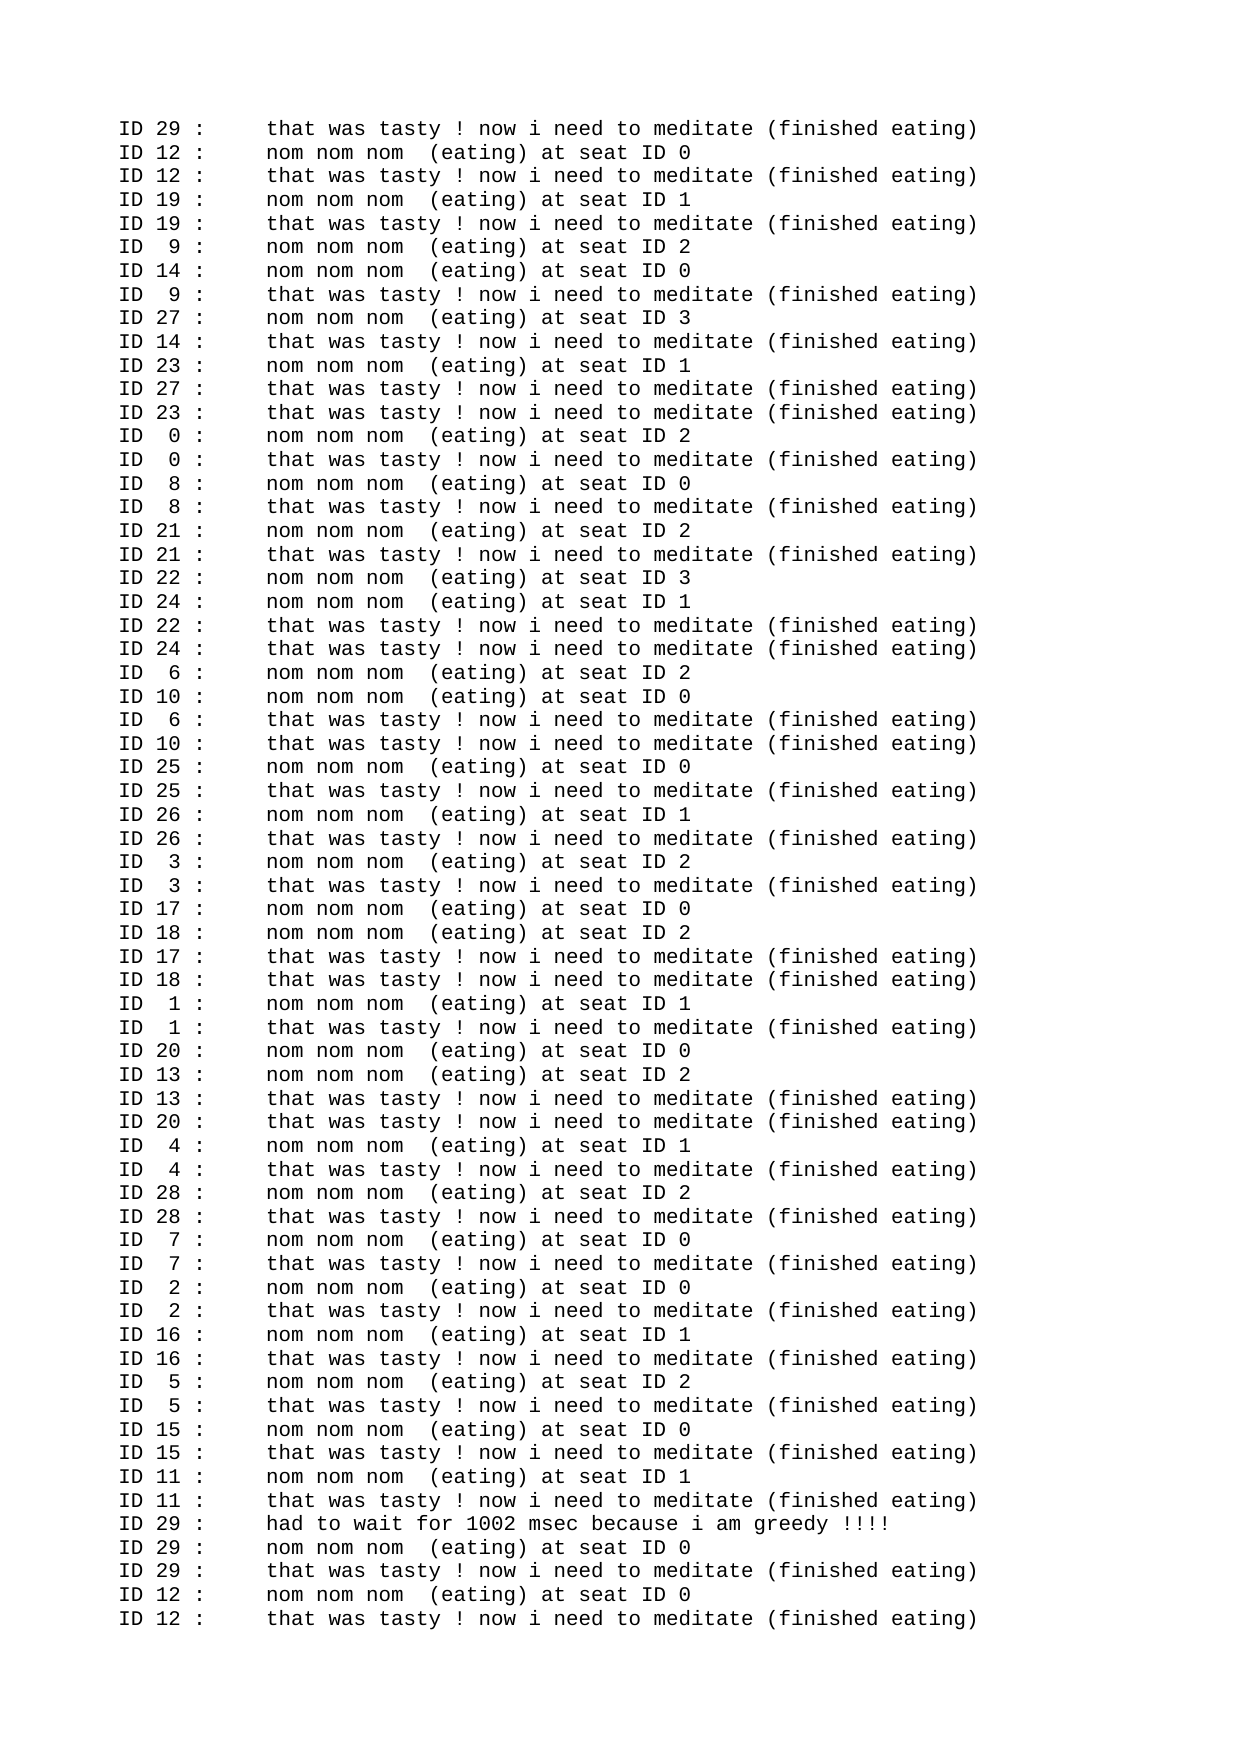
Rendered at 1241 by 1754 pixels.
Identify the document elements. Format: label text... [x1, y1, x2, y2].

text ID 15 : nom nom nom (eating) at seat ID 0 [118, 1419, 1122, 1442]
text ID 8 : nom nom nom (eating) at seat ID 0 [118, 473, 1122, 496]
text ID 6 : nom nom nom (eating) at seat ID 2 [118, 662, 1122, 686]
text ID 11 : that was tasty ! now i need to meditate (finished eating) [118, 1489, 1122, 1513]
text ID 2 : nom nom nom (eating) at seat ID 0 [118, 1277, 1122, 1300]
text ID 0 : nom nom nom (eating) at seat ID 2 [118, 426, 1122, 449]
text ID 4 : that was tasty ! now i need to meditate (finished eating) [118, 1158, 1122, 1182]
text ID 17 : that was tasty ! now i need to meditate (finished eating) [118, 946, 1122, 969]
text ID 23 : that was tasty ! now i need to meditate (finished eating) [118, 402, 1122, 426]
text ID 16 : nom nom nom (eating) at seat ID 1 [118, 1324, 1122, 1348]
text ID 1 : nom nom nom (eating) at seat ID 1 [118, 993, 1122, 1017]
text ID 13 : nom nom nom (eating) at seat ID 2 [118, 1064, 1122, 1088]
text ID 17 : nom nom nom (eating) at seat ID 0 [118, 898, 1122, 922]
text ID 22 : nom nom nom (eating) at seat ID 3 [118, 567, 1122, 591]
text ID 5 : nom nom nom (eating) at seat ID 2 [118, 1371, 1122, 1395]
text ID 0 : that was tasty ! now i need to meditate (finished eating) [118, 449, 1122, 473]
text ID 26 : that was tasty ! now i need to meditate (finished eating) [118, 827, 1122, 851]
text ID 29 : that was tasty ! now i need to meditate (finished eating) [118, 1561, 1122, 1584]
text ID 11 : nom nom nom (eating) at seat ID 1 [118, 1466, 1122, 1489]
text ID 10 : that was tasty ! now i need to meditate (finished eating) [118, 733, 1122, 757]
text ID 7 : that was tasty ! now i need to meditate (finished eating) [118, 1253, 1122, 1277]
text ID 26 : nom nom nom (eating) at seat ID 1 [118, 804, 1122, 827]
text ID 9 : that was tasty ! now i need to meditate (finished eating) [118, 284, 1122, 307]
text ID 5 : that was tasty ! now i need to meditate (finished eating) [118, 1395, 1122, 1419]
text ID 4 : nom nom nom (eating) at seat ID 1 [118, 1135, 1122, 1158]
text ID 23 : nom nom nom (eating) at seat ID 1 [118, 354, 1122, 378]
text ID 2 : that was tasty ! now i need to meditate (finished eating) [118, 1300, 1122, 1324]
text ID 12 : nom nom nom (eating) at seat ID 0 [118, 1584, 1122, 1608]
text ID 29 : had to wait for 1002 msec because i am greedy !!!! [118, 1513, 1122, 1537]
text ID 7 : nom nom nom (eating) at seat ID 0 [118, 1229, 1122, 1253]
text ID 20 : nom nom nom (eating) at seat ID 0 [118, 1040, 1122, 1064]
text ID 24 : nom nom nom (eating) at seat ID 1 [118, 591, 1122, 615]
text ID 14 : nom nom nom (eating) at seat ID 0 [118, 260, 1122, 284]
text ID 9 : nom nom nom (eating) at seat ID 2 [118, 236, 1122, 260]
text ID 18 : that was tasty ! now i need to meditate (finished eating) [118, 969, 1122, 993]
text ID 22 : that was tasty ! now i need to meditate (finished eating) [118, 615, 1122, 638]
text ID 12 : that was tasty ! now i need to meditate (finished eating) [118, 165, 1122, 189]
text ID 15 : that was tasty ! now i need to meditate (finished eating) [118, 1442, 1122, 1466]
text ID 10 : nom nom nom (eating) at seat ID 0 [118, 686, 1122, 709]
text ID 6 : that was tasty ! now i need to meditate (finished eating) [118, 709, 1122, 733]
text ID 16 : that was tasty ! now i need to meditate (finished eating) [118, 1348, 1122, 1371]
text ID 25 : nom nom nom (eating) at seat ID 0 [118, 757, 1122, 780]
text ID 24 : that was tasty ! now i need to meditate (finished eating) [118, 638, 1122, 662]
text ID 25 : that was tasty ! now i need to meditate (finished eating) [118, 780, 1122, 804]
text ID 12 : that was tasty ! now i need to meditate (finished eating) [118, 1608, 1122, 1631]
text ID 1 : that was tasty ! now i need to meditate (finished eating) [118, 1017, 1122, 1040]
text ID 19 : that was tasty ! now i need to meditate (finished eating) [118, 213, 1122, 236]
text ID 29 : nom nom nom (eating) at seat ID 0 [118, 1537, 1122, 1561]
text ID 3 : that was tasty ! now i need to meditate (finished eating) [118, 875, 1122, 898]
text ID 28 : that was tasty ! now i need to meditate (finished eating) [118, 1206, 1122, 1229]
text ID 13 : that was tasty ! now i need to meditate (finished eating) [118, 1088, 1122, 1111]
text ID 12 : nom nom nom (eating) at seat ID 0 [118, 142, 1122, 165]
text ID 8 : that was tasty ! now i need to meditate (finished eating) [118, 496, 1122, 520]
text ID 27 : that was tasty ! now i need to meditate (finished eating) [118, 378, 1122, 402]
text ID 28 : nom nom nom (eating) at seat ID 2 [118, 1182, 1122, 1206]
text ID 18 : nom nom nom (eating) at seat ID 2 [118, 922, 1122, 946]
text ID 27 : nom nom nom (eating) at seat ID 3 [118, 307, 1122, 331]
text ID 14 : that was tasty ! now i need to meditate (finished eating) [118, 331, 1122, 354]
text ID 29 : that was tasty ! now i need to meditate (finished eating) [118, 118, 1122, 142]
text ID 21 : that was tasty ! now i need to meditate (finished eating) [118, 544, 1122, 567]
text ID 20 : that was tasty ! now i need to meditate (finished eating) [118, 1111, 1122, 1135]
text ID 21 : nom nom nom (eating) at seat ID 2 [118, 520, 1122, 544]
text ID 3 : nom nom nom (eating) at seat ID 2 [118, 851, 1122, 875]
text ID 19 : nom nom nom (eating) at seat ID 1 [118, 189, 1122, 213]
